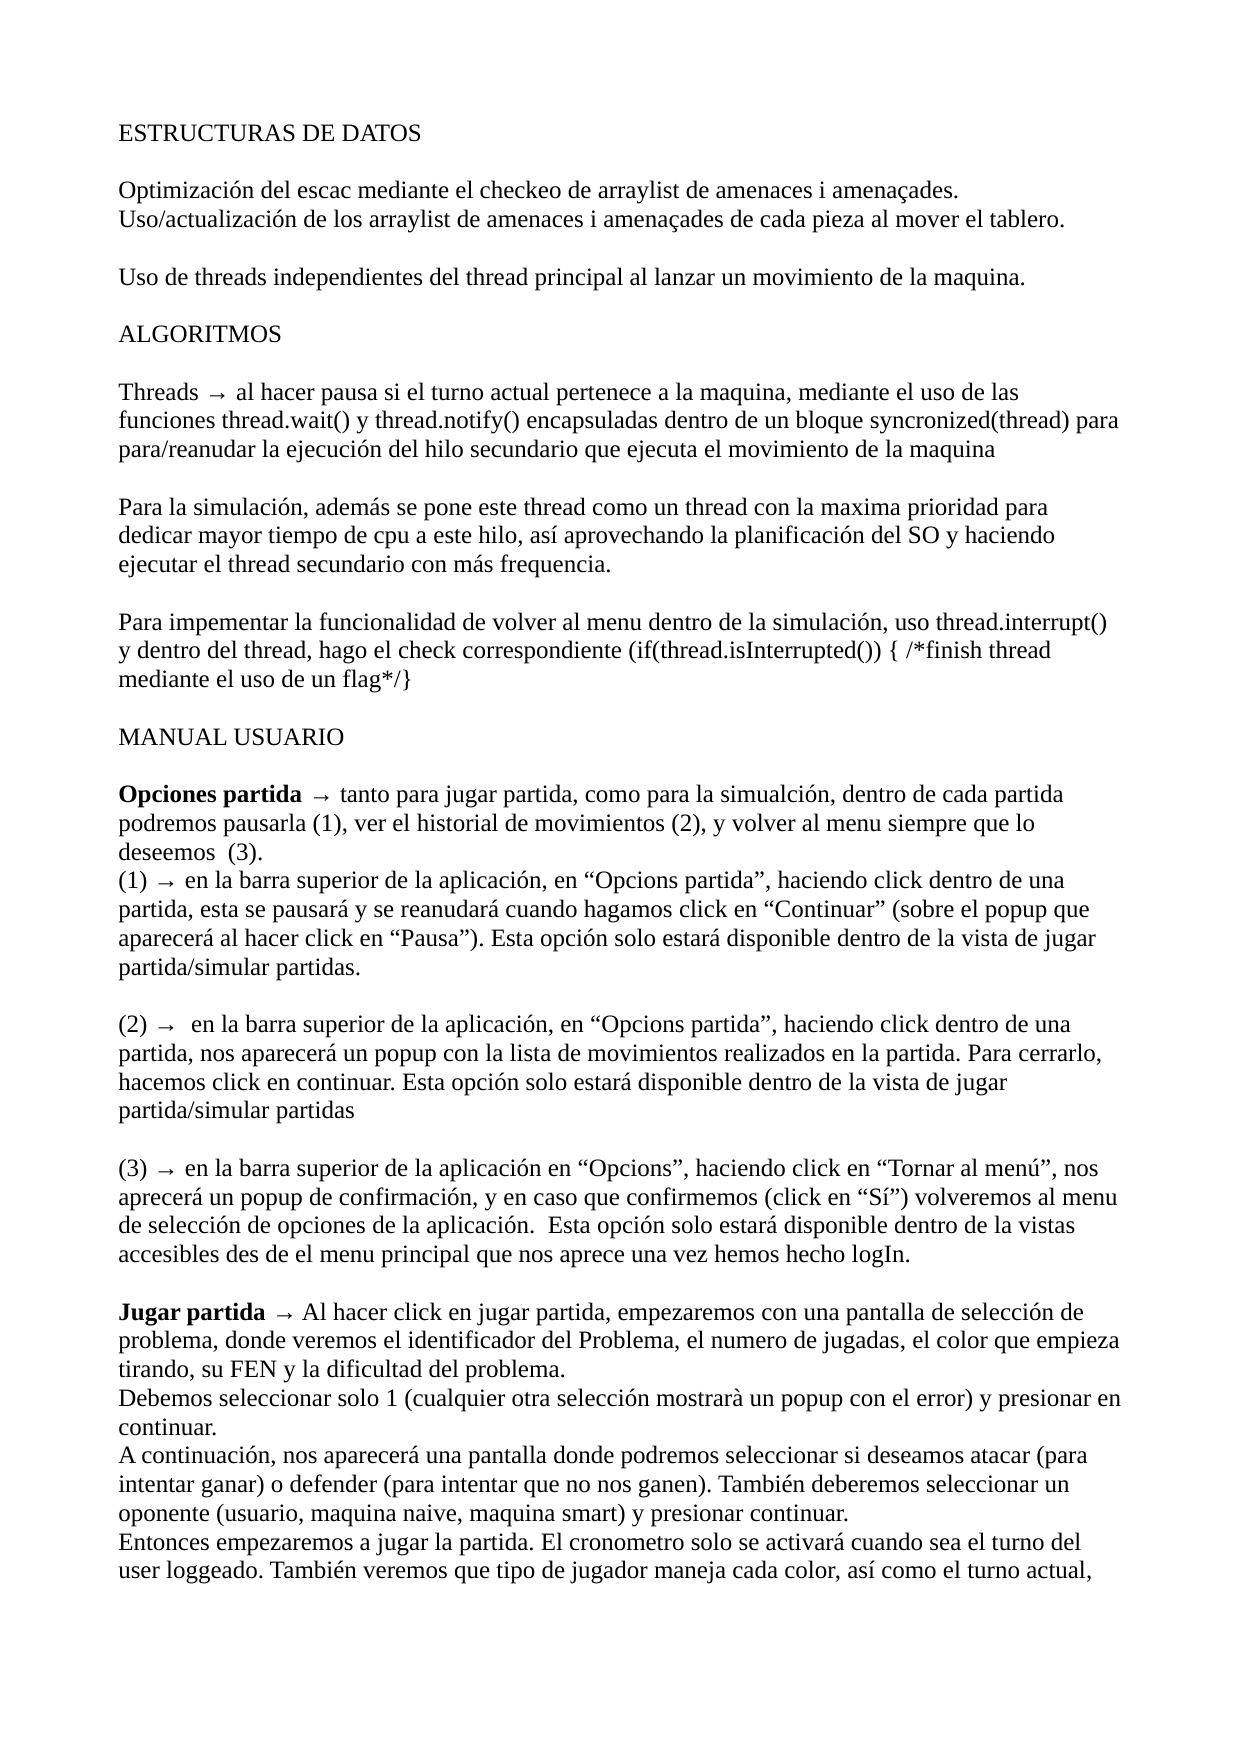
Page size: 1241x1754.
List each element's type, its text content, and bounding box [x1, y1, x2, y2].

text A continuación, nos aparecerá una pantalla donde podremos seleccionar si deseamos atacar (para intentar ganar) o defender (para intentar que no nos ganen). También deberemos seleccionar un oponente (usuario, maquina naive, maquina smart) y presionar continuar. [118, 1441, 1122, 1527]
text (2) → en la barra superior de la aplicación, en “Opcions partida”, haciendo click dentro de una partida, nos aparecerá un popup con la lista de movimientos realizados en la partida. Para cerrarlo, hacemos click en continuar. Esta opción solo estará disponible dentro de la vista de jugar partida/simular partidas [118, 1009, 1122, 1124]
text Uso/actualización de los arraylist de amenaces i amenaçades de cada pieza al mover el tablero. [118, 204, 1122, 233]
text Para impementar la funcionalidad de volver al menu dentro de la simulación, uso thread.interrupt() y dentro del thread, hago el check correspondiente (if(thread.isInterrupted()) { /*finish thread mediante el uso de un flag*/} [118, 607, 1122, 693]
text Optimización del escac mediante el checkeo de arraylist de amenaces i amenaçades. [118, 176, 1122, 204]
text Para la simulación, además se pone este thread como un thread con la maxima prioridad para dedicar mayor tiempo de cpu a este hilo, así aprovechando la planificación del SO y haciendo ejecutar el thread secundario con más frequencia. [118, 492, 1122, 578]
text Opciones partida → tanto para jugar partida, como para la simualción, dentro de cada partida podremos pausarla (1), ver el historial de movimientos (2), y volver al menu siempre que lo deseemos (3). [118, 779, 1122, 866]
text Entonces empezaremos a jugar la partida. El cronometro solo se activará cuando sea el turno del user loggeado. También veremos que tipo de jugador maneja cada color, así como el turno actual, [118, 1527, 1122, 1584]
text ALGORITMOS [118, 319, 1122, 348]
text Debemos seleccionar solo 1 (cualquier otra selección mostrarà un popup con el error) y presionar en continuar. [118, 1383, 1122, 1441]
text ESTRUCTURAS DE DATOS [118, 118, 1122, 147]
text (3) → en la barra superior de la aplicación en “Opcions”, haciendo click en “Tornar al menú”, nos aprecerá un popup de confirmación, y en caso que confirmemos (click en “Sí”) volveremos al menu de selección de opciones de la aplicación. Esta opción solo estará disponible dentro de la vistas accesibles des de el menu principal que nos aprece una vez hemos hecho logIn. [118, 1153, 1122, 1268]
text MANUAL USUARIO [118, 722, 1122, 751]
text Threads → al hacer pausa si el turno actual pertenece a la maquina, mediante el uso de las funciones thread.wait() y thread.notify() encapsuladas dentro de un bloque syncronized(thread) para para/reanudar la ejecución del hilo secundario que ejecuta el movimiento de la maquina [118, 377, 1122, 463]
text Jugar partida → Al hacer click en jugar partida, empezaremos con una pantalla de selección de problema, donde veremos el identificador del Problema, el numero de jugadas, el color que empieza tirando, su FEN y la dificultad del problema. [118, 1297, 1122, 1383]
text (1) → en la barra superior de la aplicación, en “Opcions partida”, haciendo click dentro de una partida, esta se pausará y se reanudará cuando hagamos click en “Continuar” (sobre el popup que aparecerá al hacer click en “Pausa”). Esta opción solo estará disponible dentro de la vista de jugar partida/simular partidas. [118, 866, 1122, 981]
text Uso de threads independientes del thread principal al lanzar un movimiento de la maquina. [118, 262, 1122, 291]
